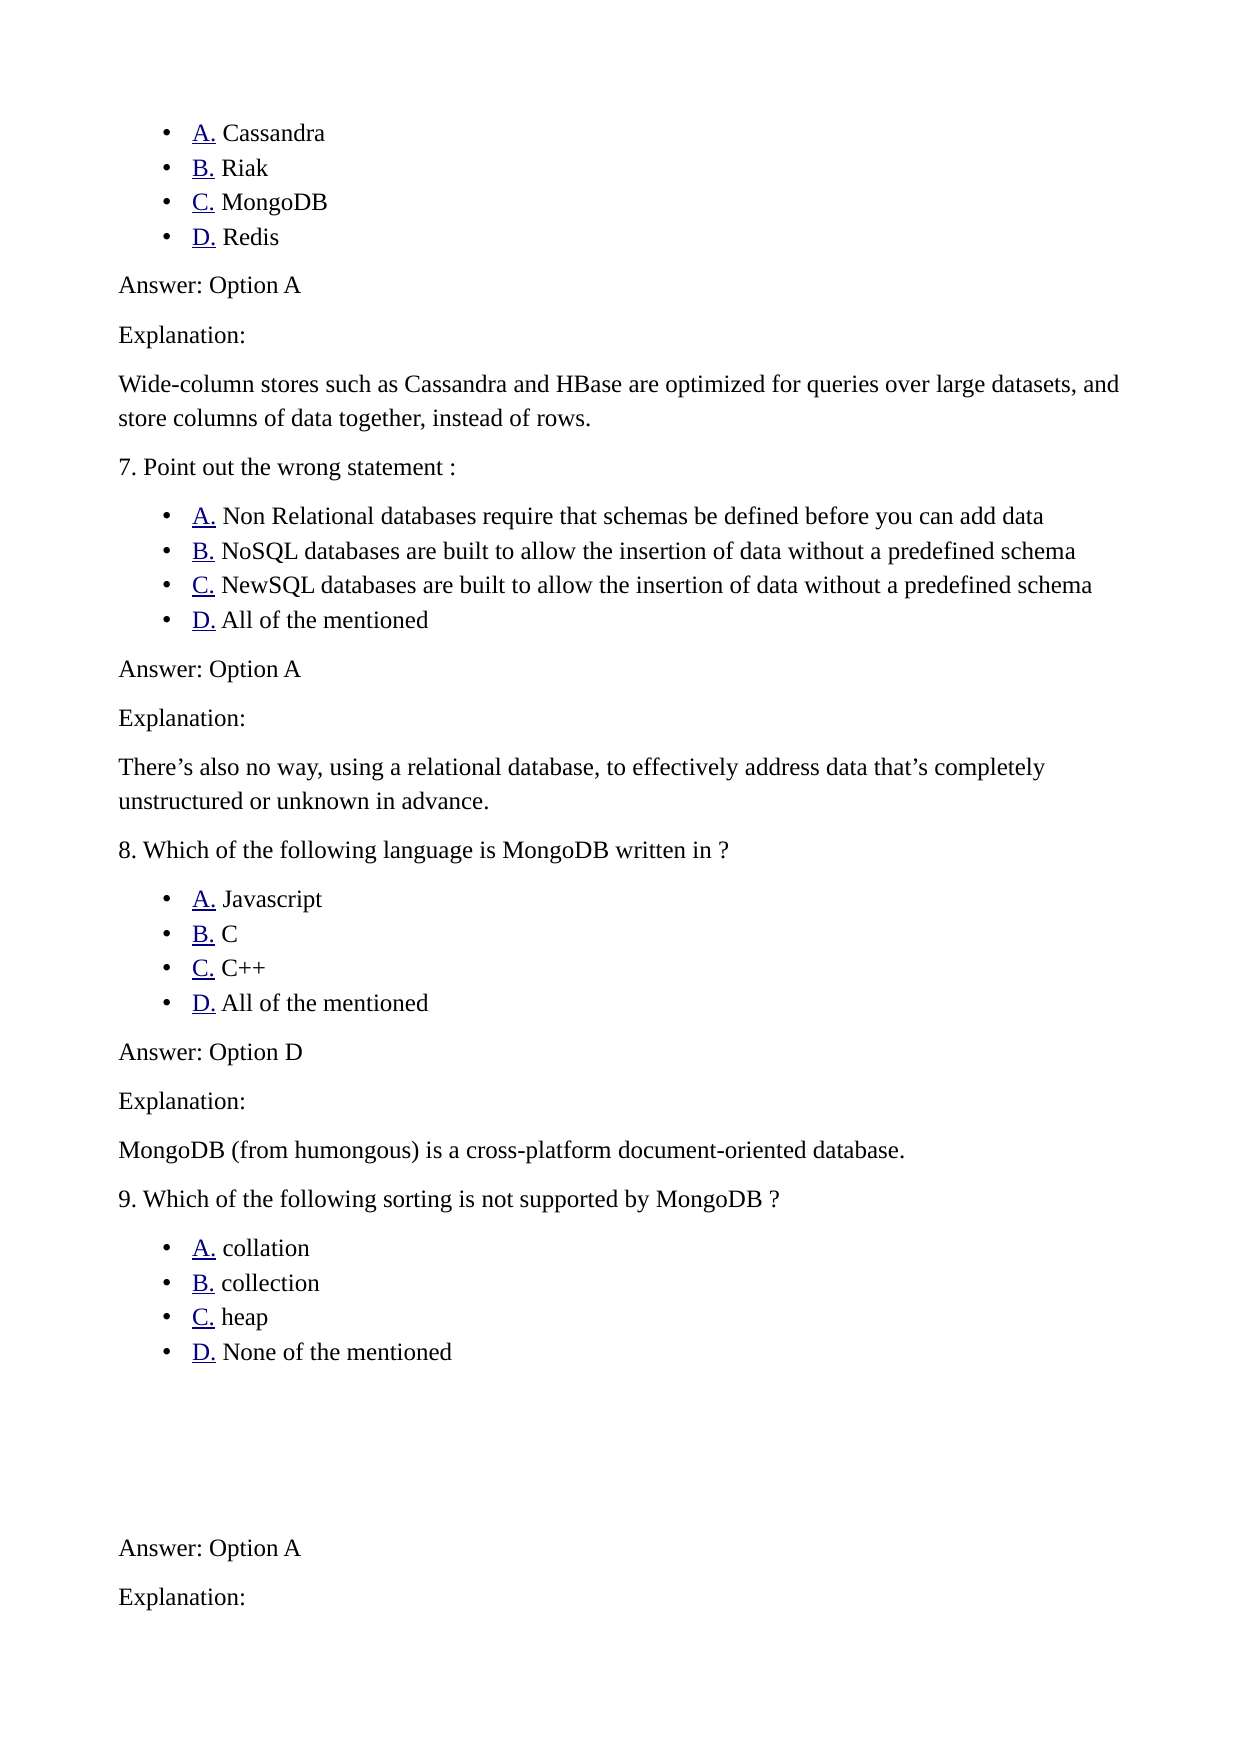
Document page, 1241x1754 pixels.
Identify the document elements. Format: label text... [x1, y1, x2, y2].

list C. MongoDB [162, 187, 1122, 216]
text MongoDB (from humongous) is a cross-platform document-oriented database. [118, 1135, 1122, 1164]
text 9. Which of the following sorting is not supported by MongoDB ? [118, 1184, 1122, 1213]
text Explanation: [118, 1086, 1122, 1115]
list C. NewSQL databases are built to allow the insertion of data without a predefined schema [162, 570, 1122, 599]
list D. None of the mentioned [162, 1337, 1122, 1366]
text Answer: Option A [118, 1533, 1122, 1562]
list D. All of the mentioned [162, 988, 1122, 1017]
text 7. Point out the wrong statement : [118, 452, 1122, 481]
list D. Redis [162, 222, 1122, 250]
list B. collection [162, 1268, 1122, 1297]
text Explanation: [118, 320, 1122, 348]
text There’s also no way, using a relational database, to effectively address data that’s completely unstructured or unknown in advance. [118, 752, 1122, 815]
list B. Riak [162, 153, 1122, 181]
list B. C [162, 919, 1122, 948]
list A. Cassandra [162, 118, 1122, 147]
text Explanation: [118, 703, 1122, 732]
text Answer: Option A [118, 654, 1122, 683]
text Explanation: [118, 1582, 1122, 1611]
list C. C++ [162, 953, 1122, 982]
list D. All of the mentioned [162, 605, 1122, 633]
list A. collation [162, 1233, 1122, 1262]
text Answer: Option D [118, 1037, 1122, 1066]
text 8. Which of the following language is MongoDB written in ? [118, 836, 1122, 864]
list A. Non Relational databases require that schemas be defined before you can add data [162, 501, 1122, 530]
text Answer: Option A [118, 271, 1122, 299]
list A. Javascript [162, 884, 1122, 913]
list B. NoSQL databases are built to allow the insertion of data without a predefined schema [162, 536, 1122, 564]
text Wide-column stores such as Cassandra and HBase are optimized for queries over large datasets, and store columns of data together, instead of rows. [118, 369, 1122, 432]
list C. heap [162, 1302, 1122, 1331]
